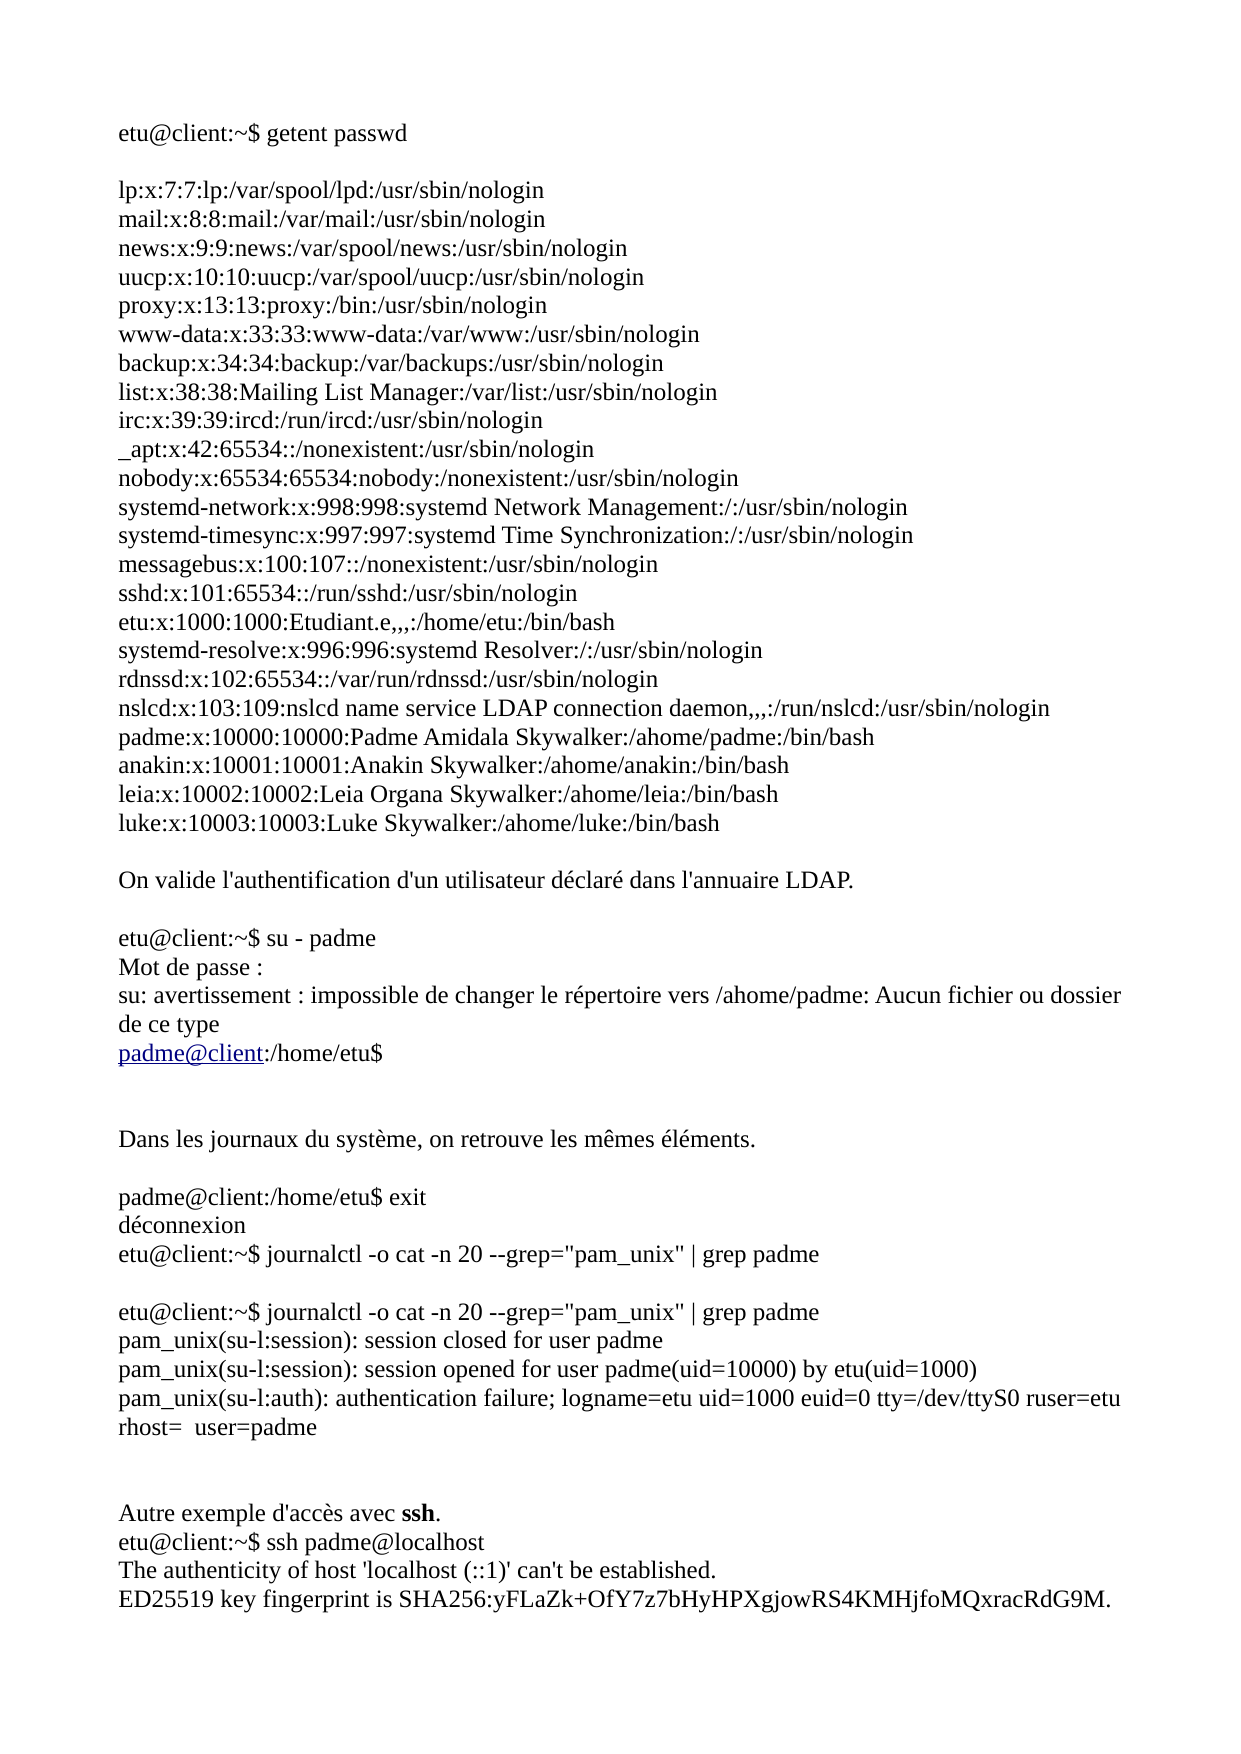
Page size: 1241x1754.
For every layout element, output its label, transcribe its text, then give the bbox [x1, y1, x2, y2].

text news:x:9:9:news:/var/spool/news:/usr/sbin/nologin [118, 233, 1122, 262]
text proxy:x:13:13:proxy:/bin:/usr/sbin/nologin [118, 291, 1122, 319]
text list:x:38:38:Mailing List Manager:/var/list:/usr/sbin/nologin [118, 377, 1122, 406]
text pam_unix(su-l:auth): authentication failure; logname=etu uid=1000 euid=0 tty=/dev/ttyS0 ruser=etu rhost= user=padme [118, 1383, 1122, 1441]
text www-data:x:33:33:www-data:/var/www:/usr/sbin/nologin [118, 319, 1122, 348]
text etu@client:~$ ssh padme@localhost [118, 1527, 1122, 1556]
text nslcd:x:103:109:nslcd name service LDAP connection daemon,,,:/run/nslcd:/usr/sbin/nologin [118, 693, 1122, 722]
text ED25519 key fingerprint is SHA256:yFLaZk+OfY7z7bHyHPXgjowRS4KMHjfoMQxracRdG9M. [118, 1584, 1122, 1613]
text On valide l'authentification d'un utilisateur déclaré dans l'annuaire LDAP. [118, 866, 1122, 894]
text rdnssd:x:102:65534::/var/run/rdnssd:/usr/sbin/nologin [118, 664, 1122, 693]
text _apt:x:42:65534::/nonexistent:/usr/sbin/nologin [118, 434, 1122, 463]
text lp:x:7:7:lp:/var/spool/lpd:/usr/sbin/nologin [118, 176, 1122, 204]
text uucp:x:10:10:uucp:/var/spool/uucp:/usr/sbin/nologin [118, 262, 1122, 291]
text mail:x:8:8:mail:/var/mail:/usr/sbin/nologin [118, 204, 1122, 233]
text messagebus:x:100:107::/nonexistent:/usr/sbin/nologin [118, 549, 1122, 578]
text etu:x:1000:1000:Etudiant.e,,,:/home/etu:/bin/bash [118, 607, 1122, 636]
text pam_unix(su-l:session): session closed for user padme [118, 1326, 1122, 1354]
text etu@client:~$ journalctl -o cat -n 20 --grep="pam_unix" | grep padme [118, 1297, 1122, 1326]
text padme@client:/home/etu$ exit [118, 1182, 1122, 1211]
text systemd-network:x:998:998:systemd Network Management:/:/usr/sbin/nologin [118, 492, 1122, 521]
text padme@client:/home/etu$ [118, 1038, 1122, 1067]
text etu@client:~$ journalctl -o cat -n 20 --grep="pam_unix" | grep padme [118, 1239, 1122, 1268]
text Autre exemple d'accès avec ssh. [118, 1498, 1122, 1527]
text etu@client:~$ su - padme [118, 923, 1122, 952]
text padme:x:10000:10000:Padme Amidala Skywalker:/ahome/padme:/bin/bash [118, 722, 1122, 751]
text etu@client:~$ getent passwd [118, 118, 1122, 147]
text luke:x:10003:10003:Luke Skywalker:/ahome/luke:/bin/bash [118, 808, 1122, 837]
text backup:x:34:34:backup:/var/backups:/usr/sbin/nologin [118, 348, 1122, 377]
text systemd-resolve:x:996:996:systemd Resolver:/:/usr/sbin/nologin [118, 636, 1122, 664]
text The authenticity of host 'localhost (::1)' can't be established. [118, 1556, 1122, 1584]
text nobody:x:65534:65534:nobody:/nonexistent:/usr/sbin/nologin [118, 463, 1122, 492]
text sshd:x:101:65534::/run/sshd:/usr/sbin/nologin [118, 578, 1122, 607]
text leia:x:10002:10002:Leia Organa Skywalker:/ahome/leia:/bin/bash [118, 779, 1122, 808]
text pam_unix(su-l:session): session opened for user padme(uid=10000) by etu(uid=1000) [118, 1354, 1122, 1383]
text irc:x:39:39:ircd:/run/ircd:/usr/sbin/nologin [118, 406, 1122, 434]
text su: avertissement : impossible de changer le répertoire vers /ahome/padme: Aucun fichier ou dossier de ce type [118, 981, 1122, 1038]
text systemd-timesync:x:997:997:systemd Time Synchronization:/:/usr/sbin/nologin [118, 521, 1122, 549]
text Mot de passe : [118, 952, 1122, 981]
text anakin:x:10001:10001:Anakin Skywalker:/ahome/anakin:/bin/bash [118, 751, 1122, 779]
text déconnexion [118, 1211, 1122, 1239]
text Dans les journaux du système, on retrouve les mêmes éléments. [118, 1124, 1122, 1153]
